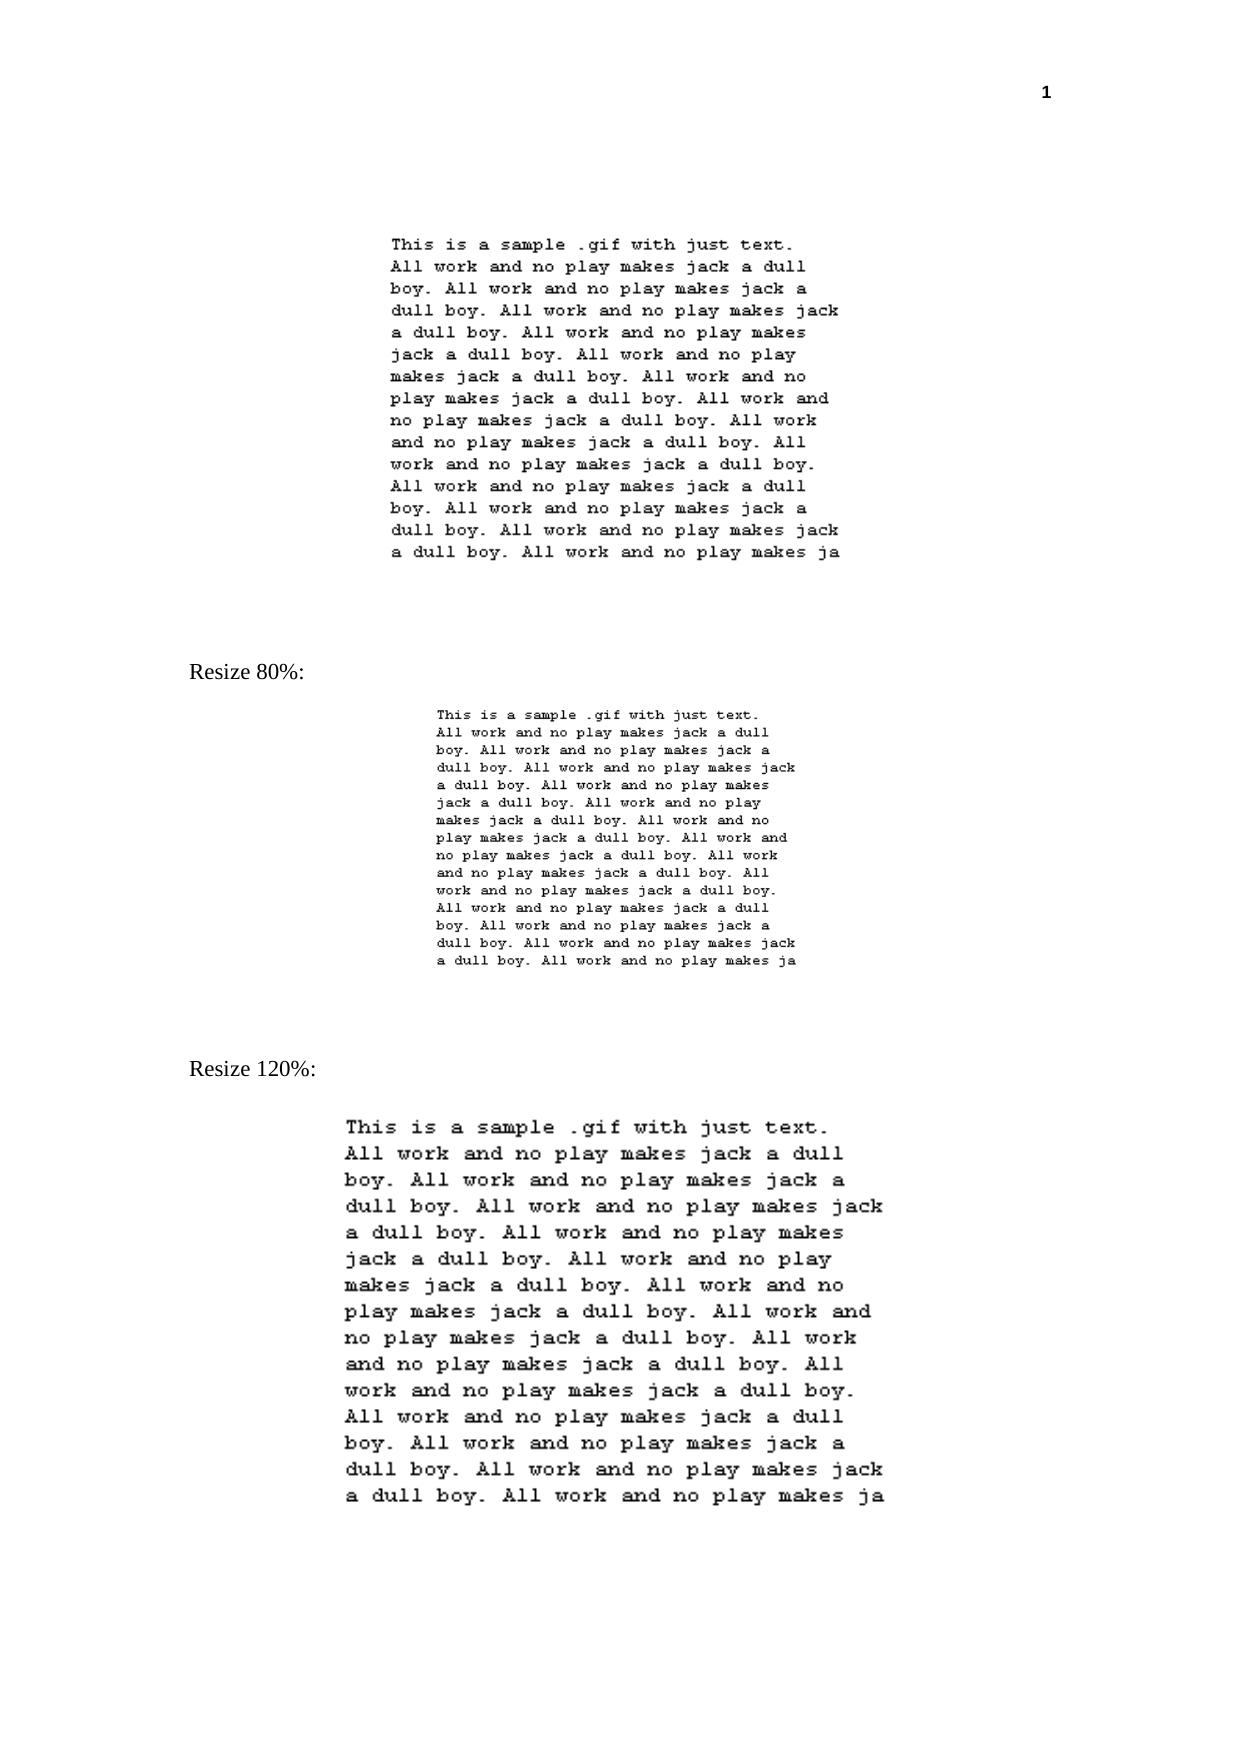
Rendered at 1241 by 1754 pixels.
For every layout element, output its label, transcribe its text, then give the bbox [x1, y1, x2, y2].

picture [419, 684, 821, 1006]
text Resize 120%: [189, 1056, 1051, 1081]
picture [369, 206, 871, 609]
text Resize 80%: [189, 659, 1051, 684]
picture [319, 1081, 922, 1564]
